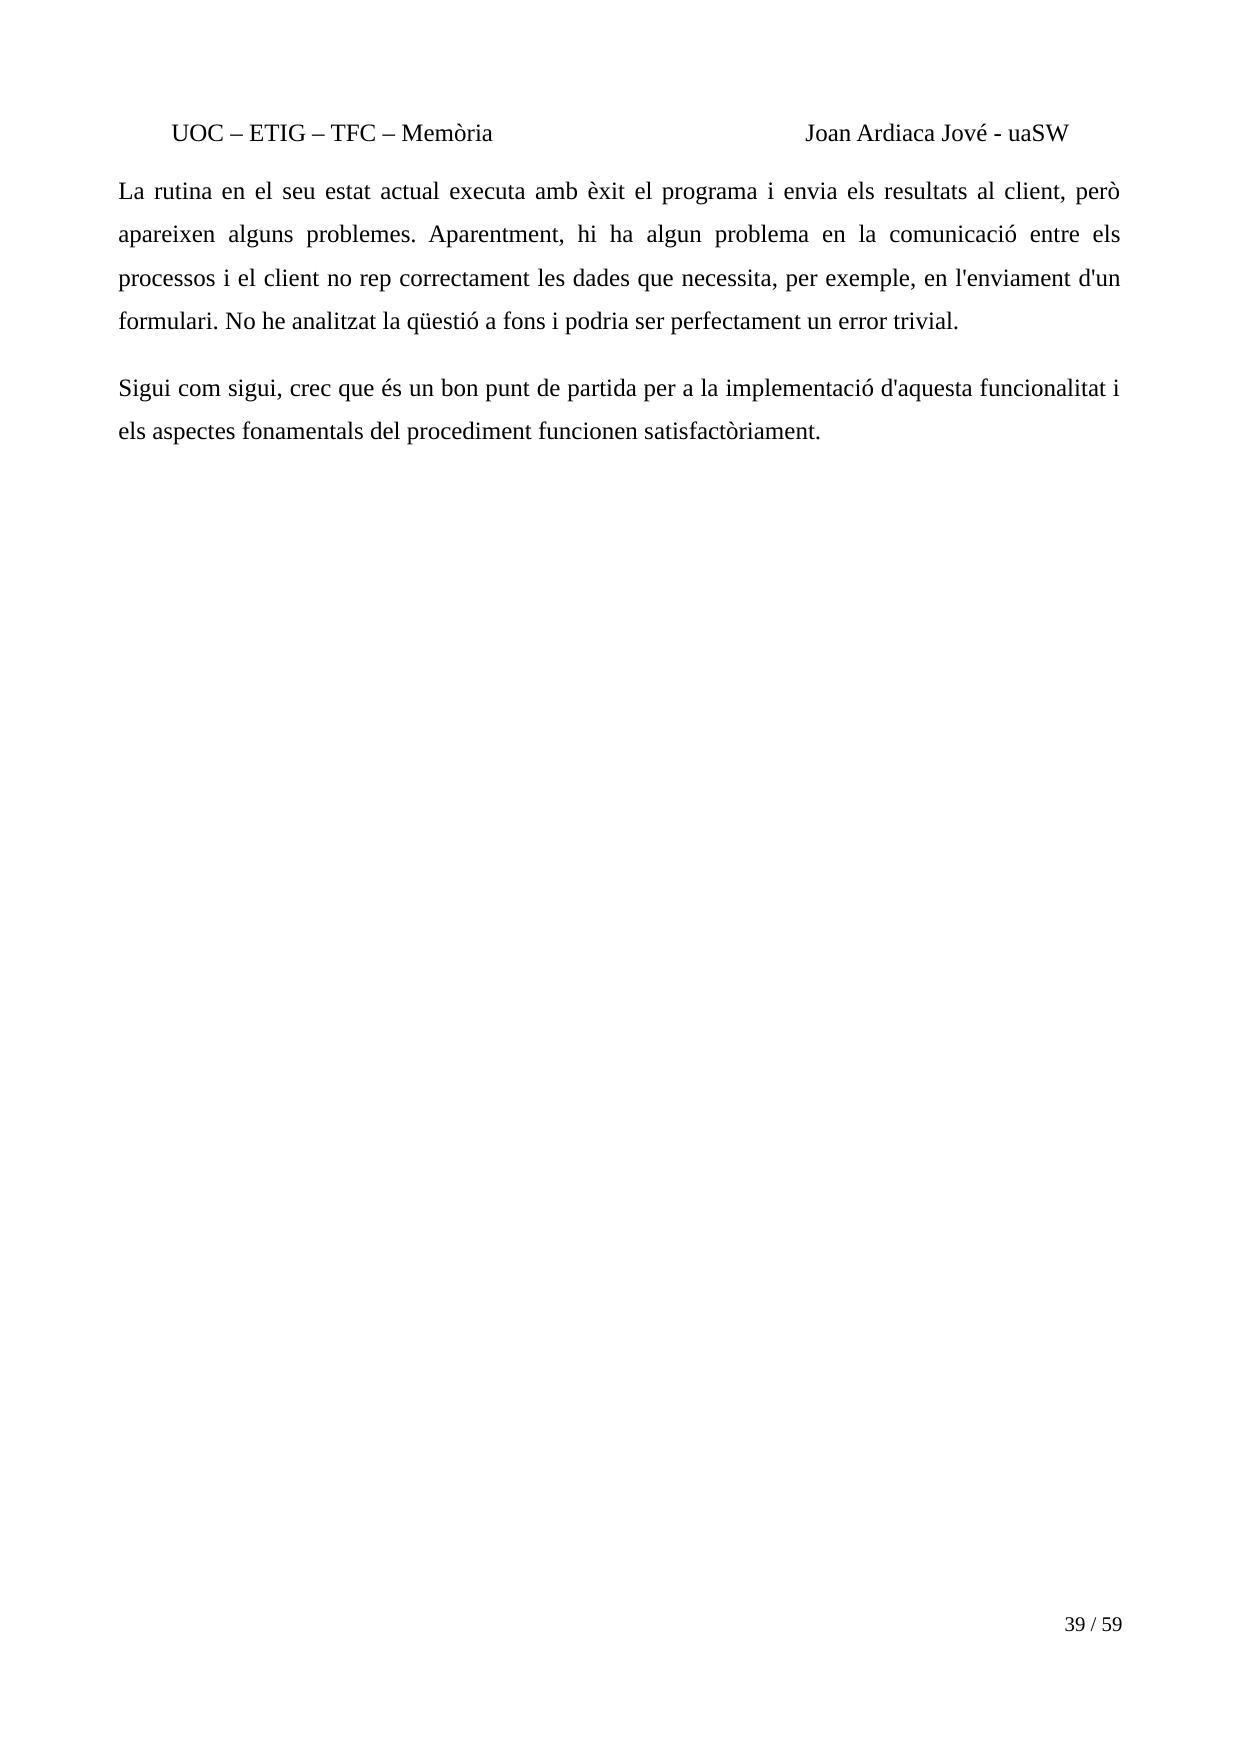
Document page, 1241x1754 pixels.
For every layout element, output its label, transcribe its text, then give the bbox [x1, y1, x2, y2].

text La rutina en el seu estat actual executa amb èxit el programa i envia els resultats al client, però apareixen alguns problemes. Aparentment, hi ha algun problema en la comunicació entre els processos i el client no rep correctament les dades que necessita, per exemple, en l'enviament d'un formulari. No he analitzat la qüestió a fons i podria ser perfectament un error trivial. [118, 176, 1122, 334]
text Sigui com sigui, crec que és un bon punt de partida per a la implementació d'aquesta funcionalitat i els aspectes fonamentals del procediment funcionen satisfactòriament. [118, 373, 1122, 445]
